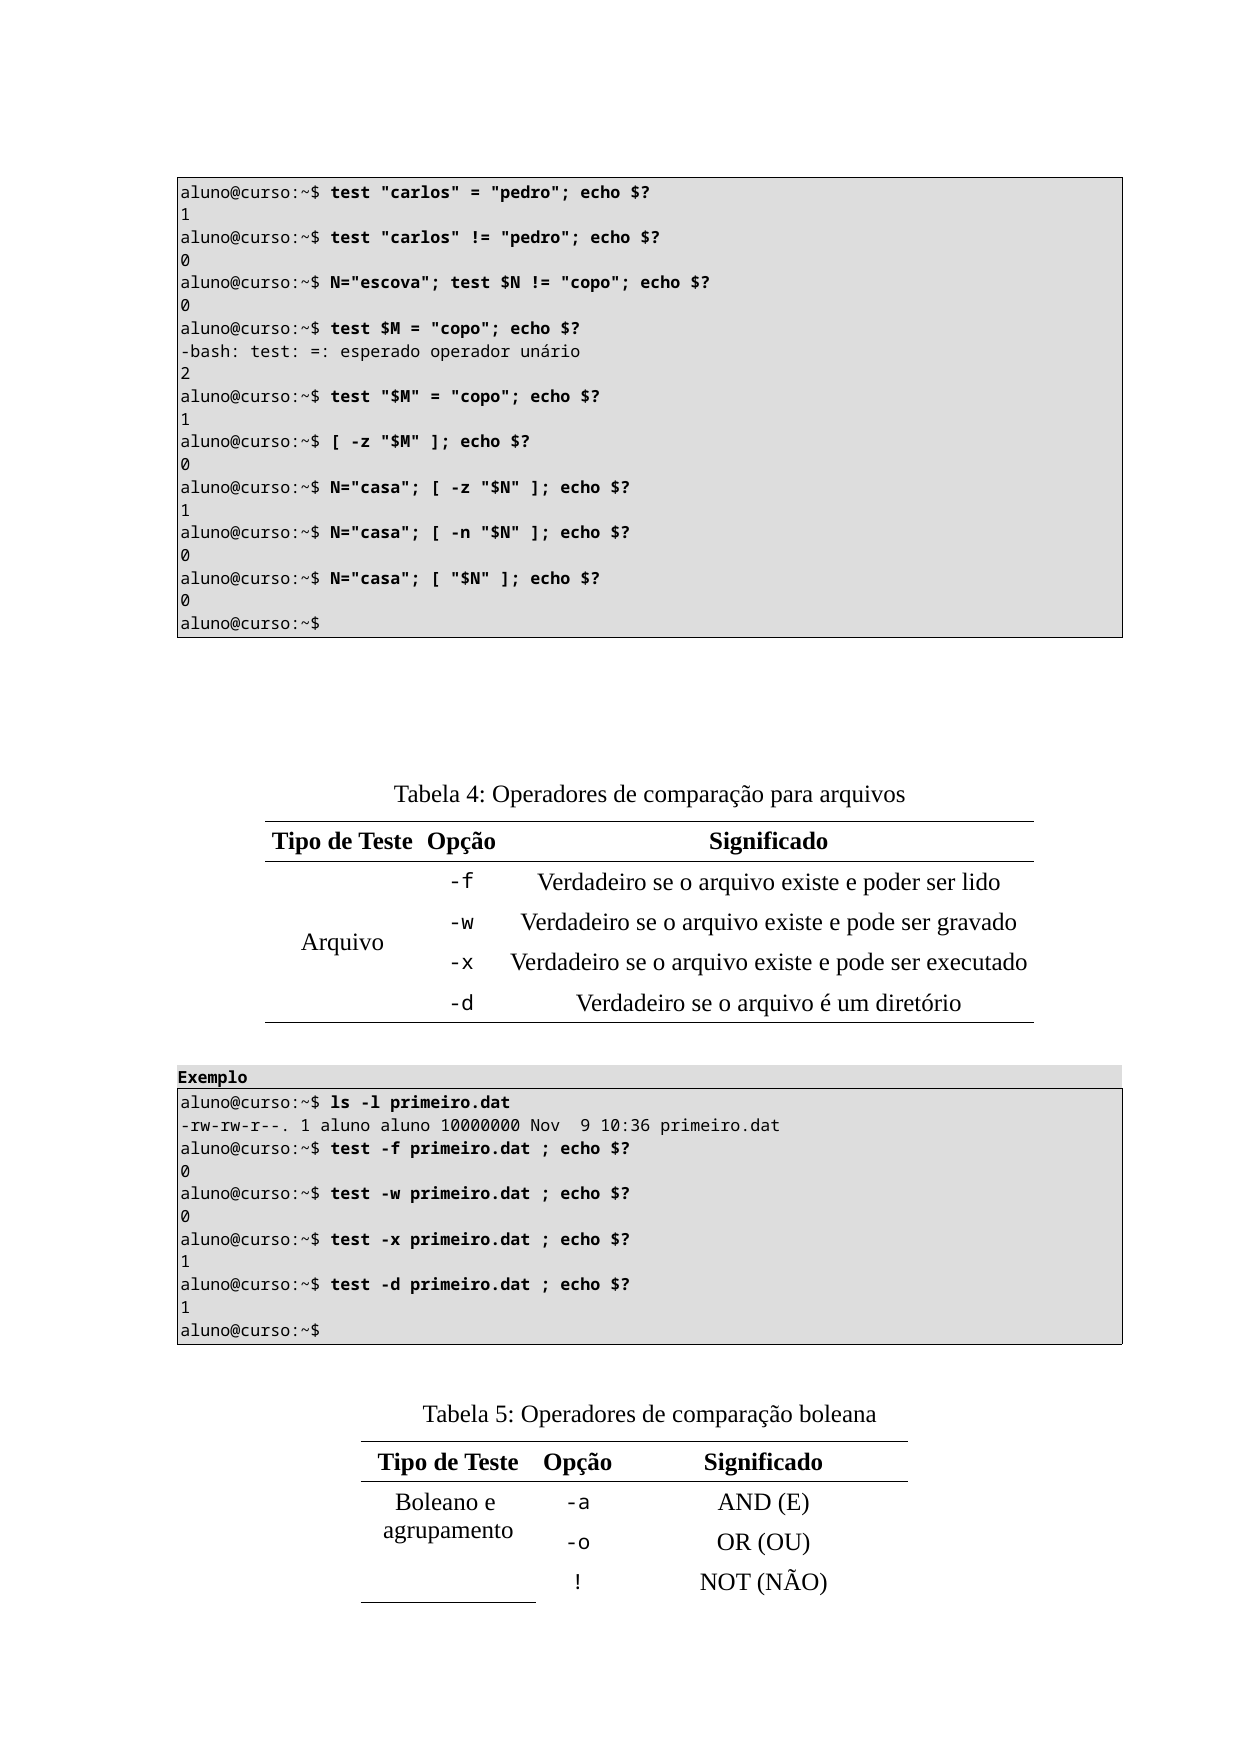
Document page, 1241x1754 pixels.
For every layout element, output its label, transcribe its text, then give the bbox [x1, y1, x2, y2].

text aluno@curso:~$ N="casa"; [ -n "$N" ]; echo $? [178, 518, 1122, 541]
table_header Opção [536, 1442, 619, 1481]
table_cell -x [420, 941, 503, 982]
table_cell -f [420, 862, 503, 901]
table_cell Verdadeiro se o arquivo é um diretório [503, 982, 1034, 1022]
text aluno@curso:~$ test -f primeiro.dat ; echo $? [178, 1133, 1122, 1156]
table_cell Boleano e agrupamento [361, 1482, 536, 1602]
text aluno@curso:~$ [178, 609, 1122, 637]
table_cell AND (E) [620, 1482, 907, 1521]
table_cell Verdadeiro se o arquivo existe e poder ser lido [503, 862, 1034, 901]
text aluno@curso:~$ [178, 1315, 1122, 1344]
text -rw-rw-r--. 1 aluno aluno 10000000 Nov 9 10:36 primeiro.dat [178, 1111, 1122, 1133]
text aluno@curso:~$ [ -z "$M" ]; echo $? [178, 427, 1122, 450]
text 0 [178, 245, 1122, 268]
text aluno@curso:~$ N="casa"; [ -z "$N" ]; echo $? [178, 472, 1122, 495]
table_cell -w [420, 901, 503, 941]
text 1 [178, 1292, 1122, 1315]
text 0 [178, 291, 1122, 313]
text -bash: test: =: esperado operador unário [178, 336, 1122, 359]
text 0 [178, 541, 1122, 563]
text 1 [178, 1247, 1122, 1270]
text aluno@curso:~$ test "carlos" != "pedro"; echo $? [178, 223, 1122, 245]
text 0 [178, 450, 1122, 472]
text aluno@curso:~$ N="casa"; [ "$N" ]; echo $? [178, 563, 1122, 586]
table_cell -a [536, 1482, 619, 1521]
table_cell -o [536, 1521, 619, 1562]
text 0 [178, 1202, 1122, 1224]
table_cell OR (OU) [620, 1521, 907, 1562]
text aluno@curso:~$ test "$M" = "copo"; echo $? [178, 382, 1122, 404]
text 0 [178, 1156, 1122, 1179]
table_header Significado [503, 822, 1034, 861]
text aluno@curso:~$ N="escova"; test $N != "copo"; echo $? [178, 268, 1122, 291]
text aluno@curso:~$ test -w primeiro.dat ; echo $? [178, 1179, 1122, 1202]
table_header Tipo de Teste [265, 822, 420, 861]
text Tabela 4: Operadores de comparação para arquivos [177, 779, 1122, 808]
text 1 [178, 404, 1122, 427]
text 1 [178, 495, 1122, 518]
table_cell ! [536, 1562, 619, 1602]
text 0 [178, 586, 1122, 609]
text aluno@curso:~$ test $M = "copo"; echo $? [178, 313, 1122, 336]
table_cell Verdadeiro se o arquivo existe e pode ser executado [503, 941, 1034, 982]
text aluno@curso:~$ test -x primeiro.dat ; echo $? [178, 1224, 1122, 1247]
text Exemplo [177, 1065, 1122, 1088]
text 2 [178, 359, 1122, 382]
text Tabela 5: Operadores de comparação boleana [177, 1399, 1122, 1428]
table_cell -d [420, 982, 503, 1022]
table_cell Arquivo [265, 862, 420, 1022]
text aluno@curso:~$ test -d primeiro.dat ; echo $? [178, 1270, 1122, 1292]
text aluno@curso:~$ test "carlos" = "pedro"; echo $? [178, 178, 1122, 200]
text aluno@curso:~$ ls -l primeiro.dat [178, 1089, 1122, 1111]
text 1 [178, 200, 1122, 223]
table_cell NOT (NÃO) [620, 1562, 907, 1602]
table_header Tipo de Teste [361, 1442, 536, 1481]
table_header Opção [420, 822, 503, 861]
table_header Significado [620, 1442, 907, 1481]
table_cell Verdadeiro se o arquivo existe e pode ser gravado [503, 901, 1034, 941]
